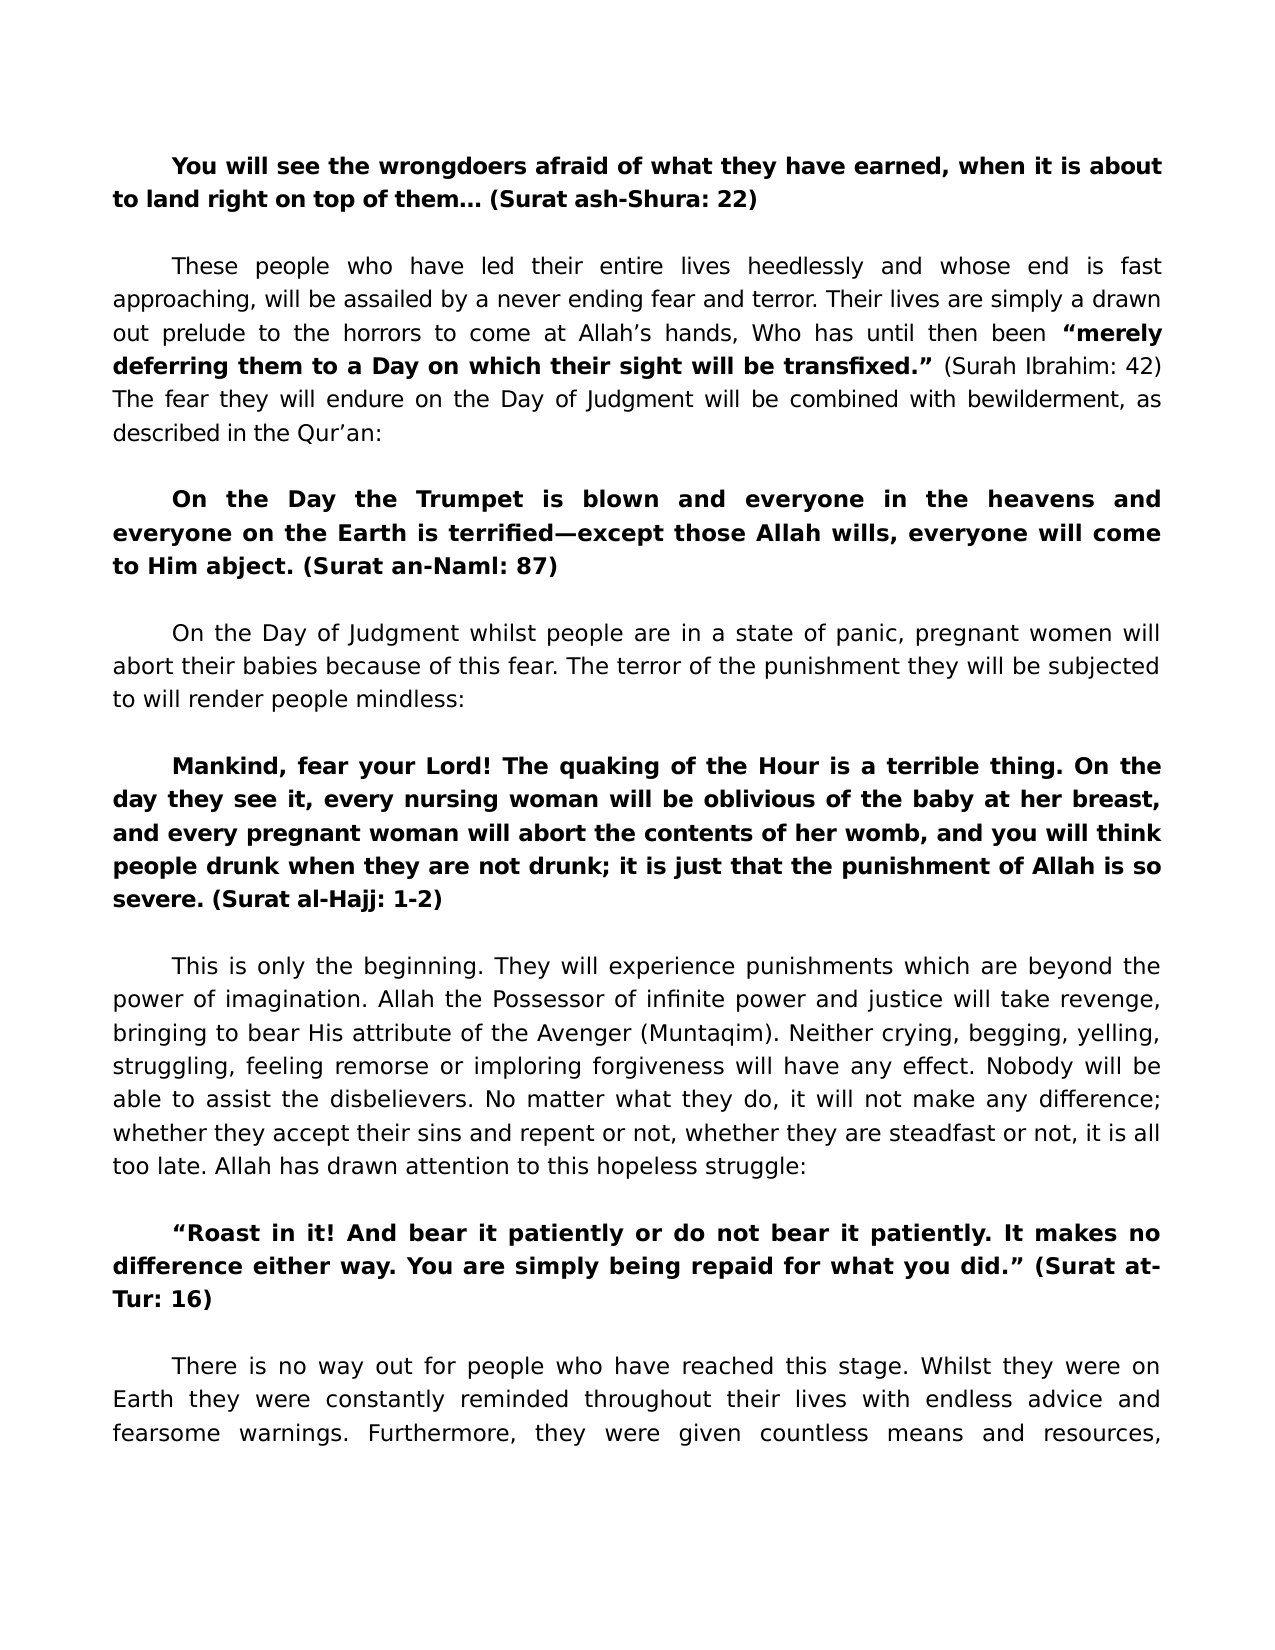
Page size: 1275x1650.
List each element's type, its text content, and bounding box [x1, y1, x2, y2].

text You will see the wrongdoers afraid of what they have earned, when it is about to land right on top of them… (Surat ash-Shura: 22) [112, 148, 1162, 214]
text There is no way out for people who have reached this stage. Whilst they were on Earth they were constantly reminded throughout their lives with endless advice and fearsome warnings. Furthermore, they were given countless means and resources, [112, 1348, 1162, 1448]
text These people who have led their entire lives heedlessly and whose end is fast approaching, will be assailed by a never ending fear and terror. Their lives are simply a drawn out prelude to the horrors to come at Allah’s hands, Who has until then been “merely deferring them to a Day on which their sight will be transfixed.” (Surah Ibrahim: 42) The fear they will endure on the Day of Judgment will be combined with bewilderment, as described in the Qur’an: [112, 248, 1162, 448]
text On the Day of Judgment whilst people are in a state of panic, pregnant women will abort their babies because of this fear. The terror of the punishment they will be subjected to will render people mindless: [112, 614, 1162, 714]
text Mankind, fear your Lord! The quaking of the Hour is a terrible thing. On the day they see it, every nursing woman will be oblivious of the baby at her breast, and every pregnant woman will abort the contents of her womb, and you will think people drunk when they are not drunk; it is just that the punishment of Allah is so severe. (Surat al-Hajj: 1-2) [112, 748, 1162, 914]
text This is only the beginning. They will experience punishments which are beyond the power of imagination. Allah the Possessor of infinite power and justice will take revenge, bringing to bear His attribute of the Avenger (Muntaqim). Neither crying, begging, yelling, struggling, feeling remorse or imploring forgiveness will have any effect. Nobody will be able to assist the disbelievers. No matter what they do, it will not make any difference; whether they accept their sins and repent or not, whether they are steadfast or not, it is all too late. Allah has drawn attention to this hopeless struggle: [112, 948, 1162, 1181]
text “Roast in it! And bear it patiently or do not bear it patiently. It makes no difference either way. You are simply being repaid for what you did.” (Surat at-Tur: 16) [112, 1214, 1162, 1314]
text On the Day the Trumpet is blown and everyone in the heavens and everyone on the Earth is terrified—except those Allah wills, everyone will come to Him abject. (Surat an-Naml: 87) [112, 481, 1162, 581]
